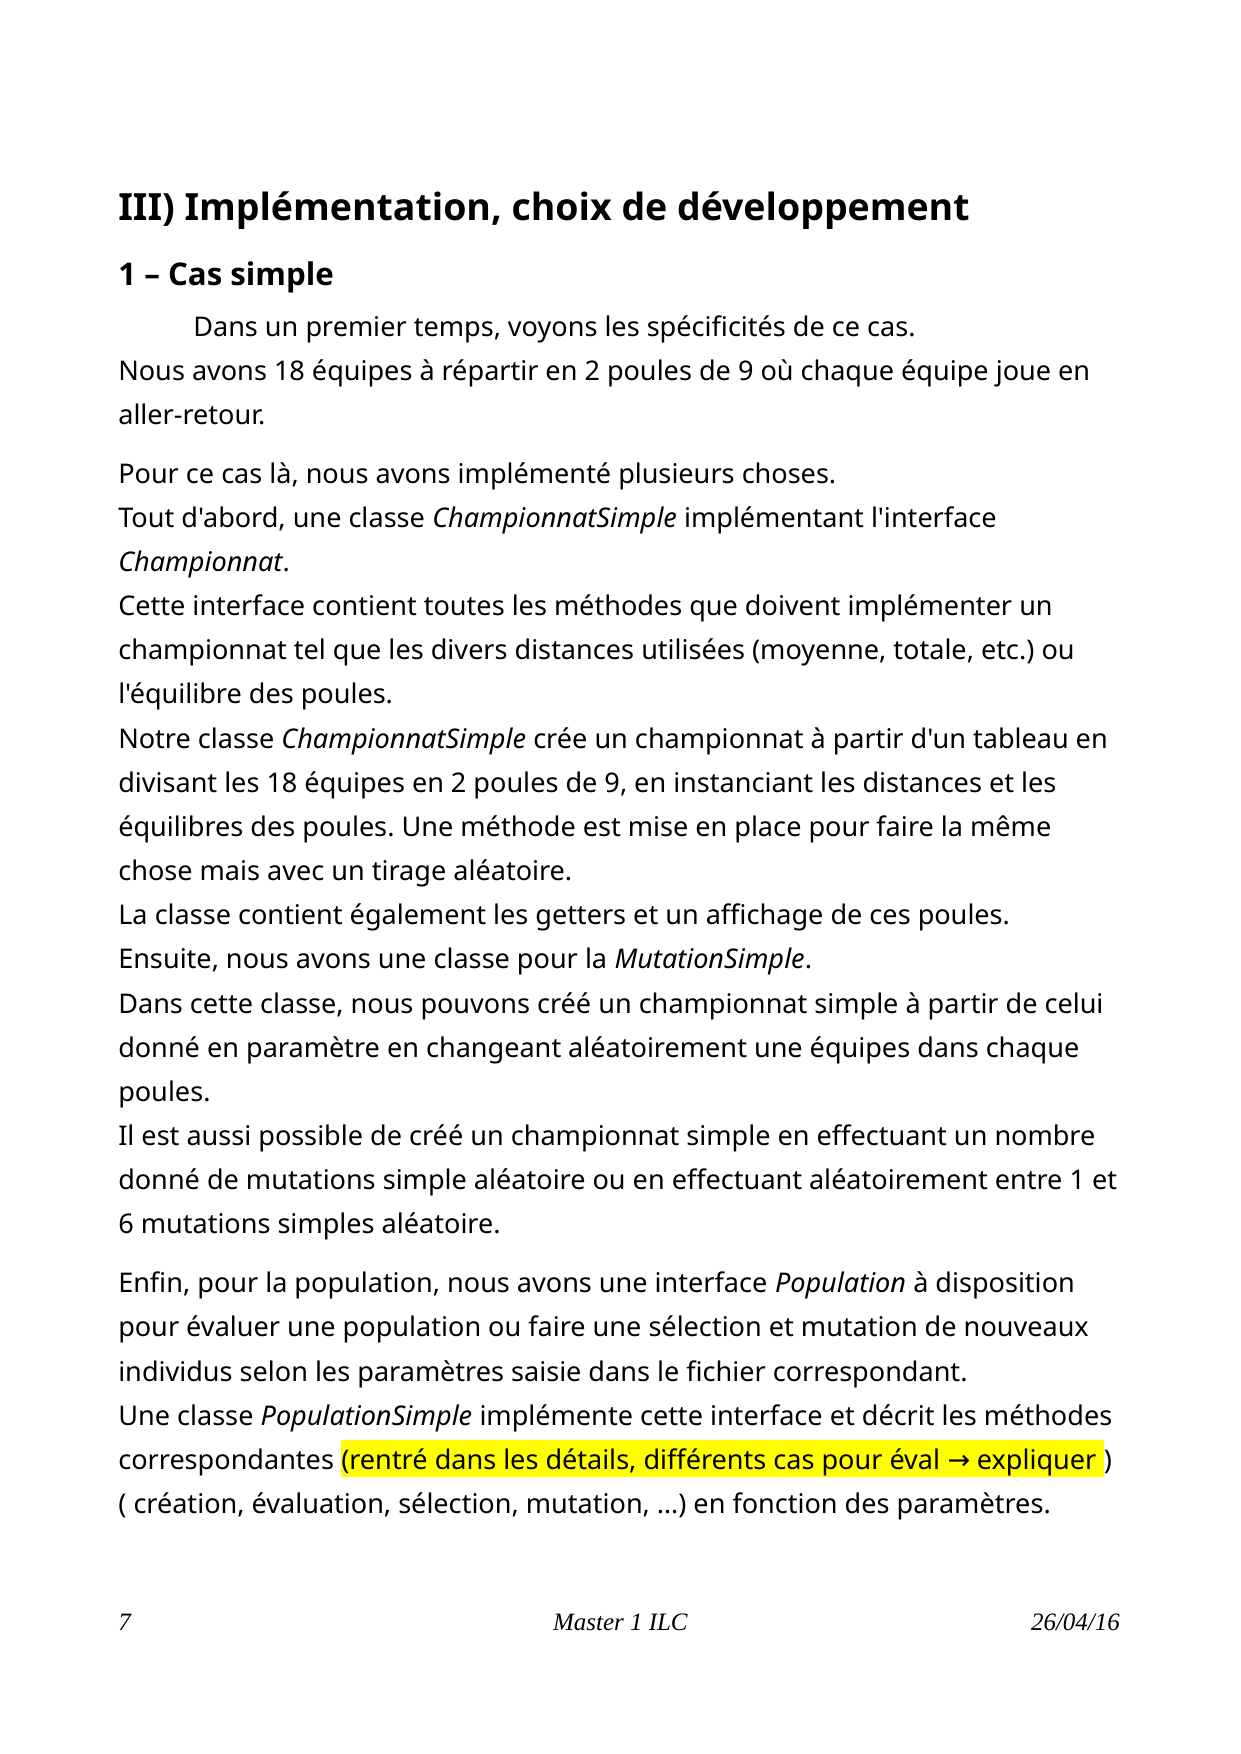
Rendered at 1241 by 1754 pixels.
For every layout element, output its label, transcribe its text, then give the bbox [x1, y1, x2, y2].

subtitle III) Implémentation, choix de développement [118, 180, 1122, 231]
text Enfin, pour la population, nous avons une interface Population à disposition pour évaluer une population ou faire une sélection et mutation de nouveaux individus selon les paramètres saisie dans le fichier correspondant. Une classe PopulationSimple implémente cette interface et décrit les méthodes correspondantes (rentré dans les détails, différents cas pour éval → expliquer ) ( création, évaluation, sélection, mutation, …) en fonction des paramètres. [118, 1264, 1122, 1521]
text Pour ce cas là, nous avons implémenté plusieurs choses. Tout d'abord, une classe ChampionnatSimple implémentant l'interface Championnat. Cette interface contient toutes les méthodes que doivent implémenter un championnat tel que les divers distances utilisées (moyenne, totale, etc.) ou l'équilibre des poules. Notre classe ChampionnatSimple crée un championnat à partir d'un tableau en divisant les 18 équipes en 2 poules de 9, en instanciant les distances et les équilibres des poules. Une méthode est mise en place pour faire la même chose mais avec un tirage aléatoire. La classe contient également les getters et un affichage de ces poules. Ensuite, nous avons une classe pour la MutationSimple. Dans cette classe, nous pouvons créé un championnat simple à partir de celui donné en paramètre en changeant aléatoirement une équipes dans chaque poules. Il est aussi possible de créé un championnat simple en effectuant un nombre donné de mutations simple aléatoire ou en effectuant aléatoirement entre 1 et 6 mutations simples aléatoire. [118, 454, 1122, 1242]
subtitle 1 – Cas simple [118, 252, 1122, 294]
text Dans un premier temps, voyons les spécificités de ce cas. Nous avons 18 équipes à répartir en 2 poules de 9 où chaque équipe joue en aller-retour. [118, 307, 1122, 432]
